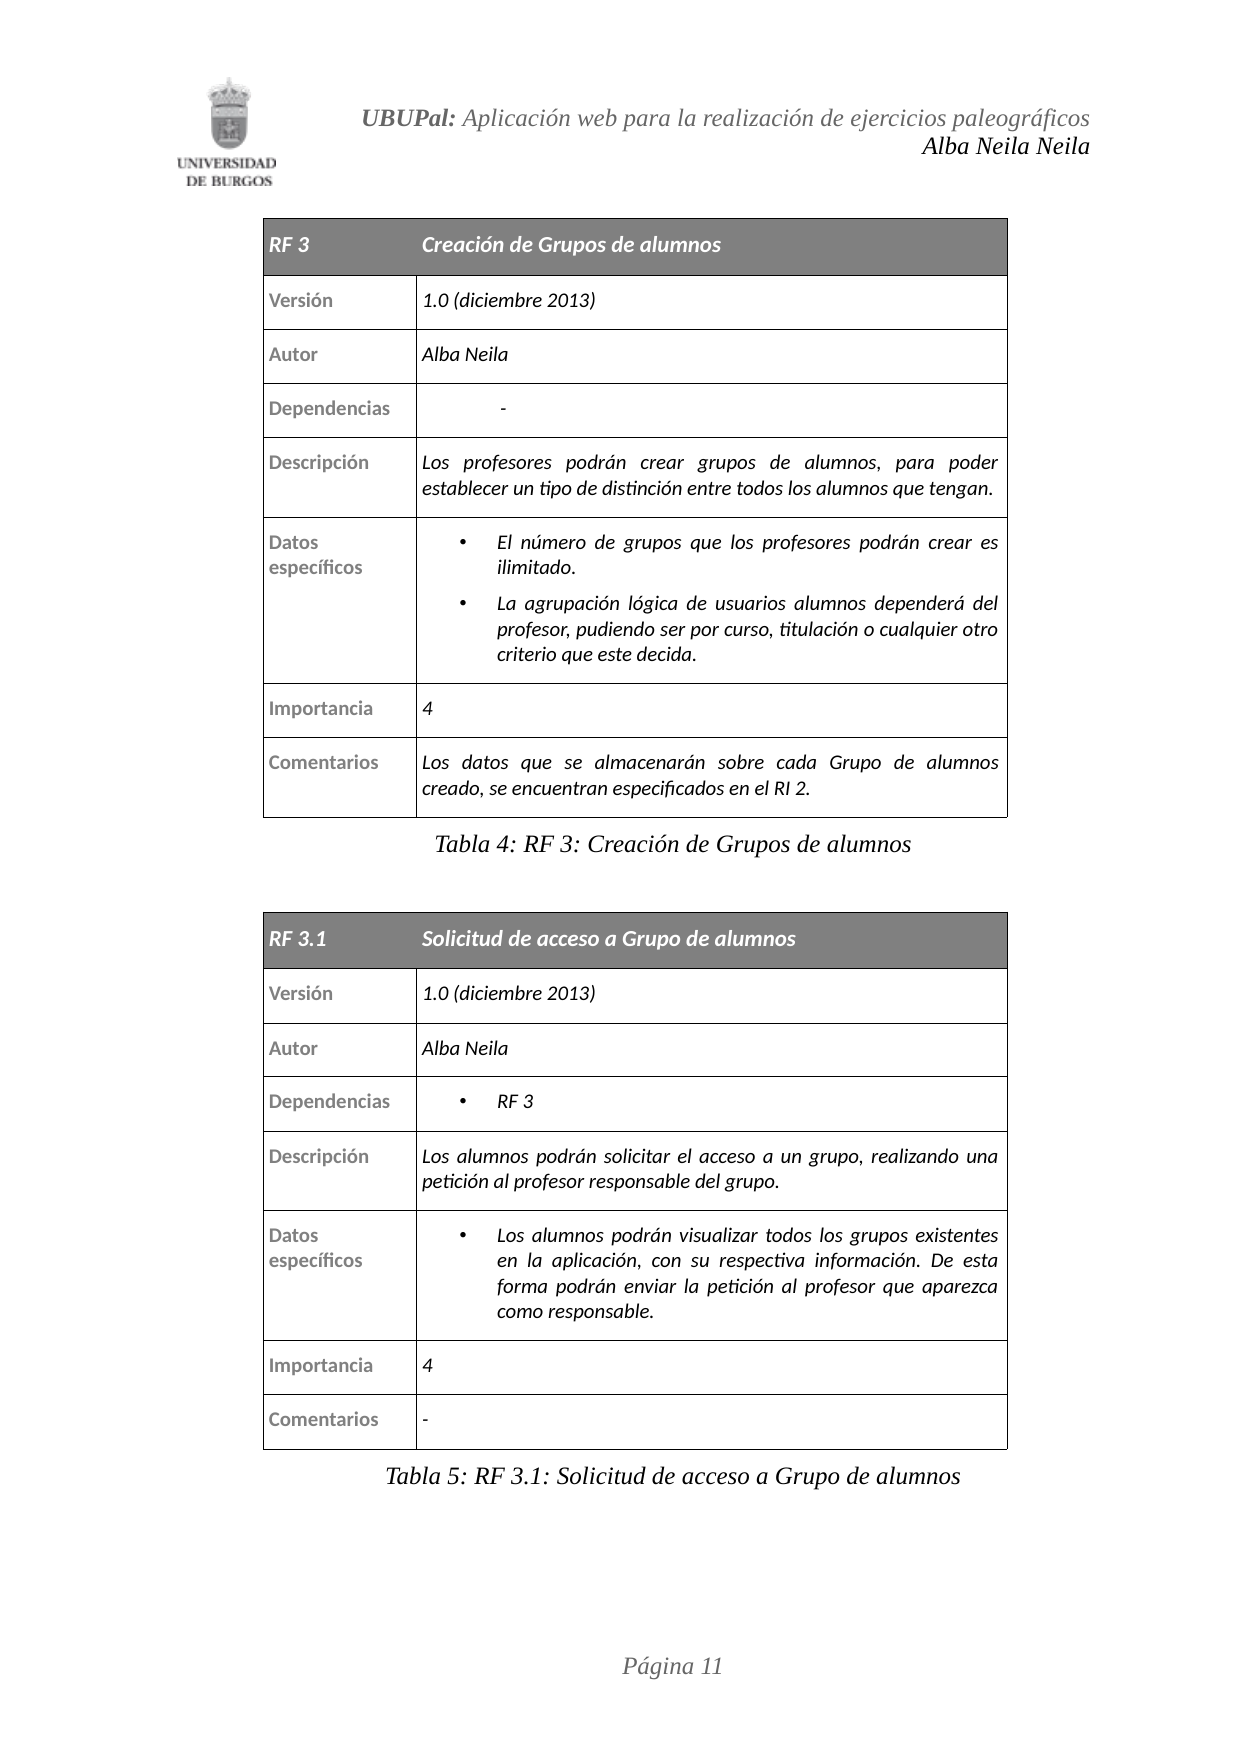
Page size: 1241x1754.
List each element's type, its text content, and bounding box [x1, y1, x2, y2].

table_cell Los alumnos podrán visualizar todos los grupos existentes en la aplicación, con su respectiva información. De esta forma podrán enviar la petición al profesor que aparezca como responsable. [417, 1211, 1007, 1340]
table_cell Datos específicos [264, 518, 416, 683]
table_cell Alba Neila [417, 1024, 1007, 1076]
table_cell Los datos que se almacenarán sobre cada Grupo de alumnos creado, se encuentran especificados en el RI 2. [417, 738, 1007, 817]
text Tabla 4: RF 3: Creación de Grupos de alumnos [255, 829, 1092, 858]
table_cell Dependencias [264, 1077, 416, 1131]
table_cell 1.0 (diciembre 2013) [417, 276, 1007, 329]
table_cell 4 [417, 684, 1007, 737]
table_cell El número de grupos que los profesores podrán crear es ilimitado. La agrupación lógica de usuarios alumnos dependerá del profesor, pudiendo ser por curso, titulación o cualquier otro criterio que este decida. [417, 518, 1007, 683]
table_header Creación de Grupos de alumnos [416, 219, 1007, 275]
table_cell Comentarios [264, 1395, 416, 1448]
table_cell Importancia [264, 1341, 416, 1394]
table_cell 4 [417, 1341, 1007, 1394]
table_cell Descripción [264, 438, 416, 517]
table_cell Autor [264, 330, 416, 383]
table_cell Importancia [264, 684, 416, 737]
table_cell - [417, 1395, 1007, 1448]
table_cell Descripción [264, 1132, 416, 1210]
table_cell Autor [264, 1024, 416, 1076]
table_cell Dependencias [264, 384, 416, 437]
table_cell Datos específicos [264, 1211, 416, 1340]
table_cell Comentarios [264, 738, 416, 817]
table_header RF 3 [264, 219, 416, 275]
table_cell Versión [264, 276, 416, 329]
table_cell 1.0 (diciembre 2013) [417, 969, 1007, 1022]
table_cell Los profesores podrán crear grupos de alumnos, para poder establecer un tipo de distinción entre todos los alumnos que tengan. [417, 438, 1007, 517]
table_header Solicitud de acceso a Grupo de alumnos [416, 913, 1007, 968]
table_cell Los alumnos podrán solicitar el acceso a un grupo, realizando una petición al profesor responsable del grupo. [417, 1132, 1007, 1210]
table_cell RF 3 [417, 1077, 1007, 1131]
table_header RF 3.1 [264, 913, 416, 968]
table_cell - [417, 384, 1007, 437]
picture [177, 77, 276, 186]
table_cell Alba Neila [417, 330, 1007, 383]
table_cell Versión [264, 969, 416, 1022]
text Tabla 5: RF 3.1: Solicitud de acceso a Grupo de alumnos [255, 1461, 1092, 1490]
